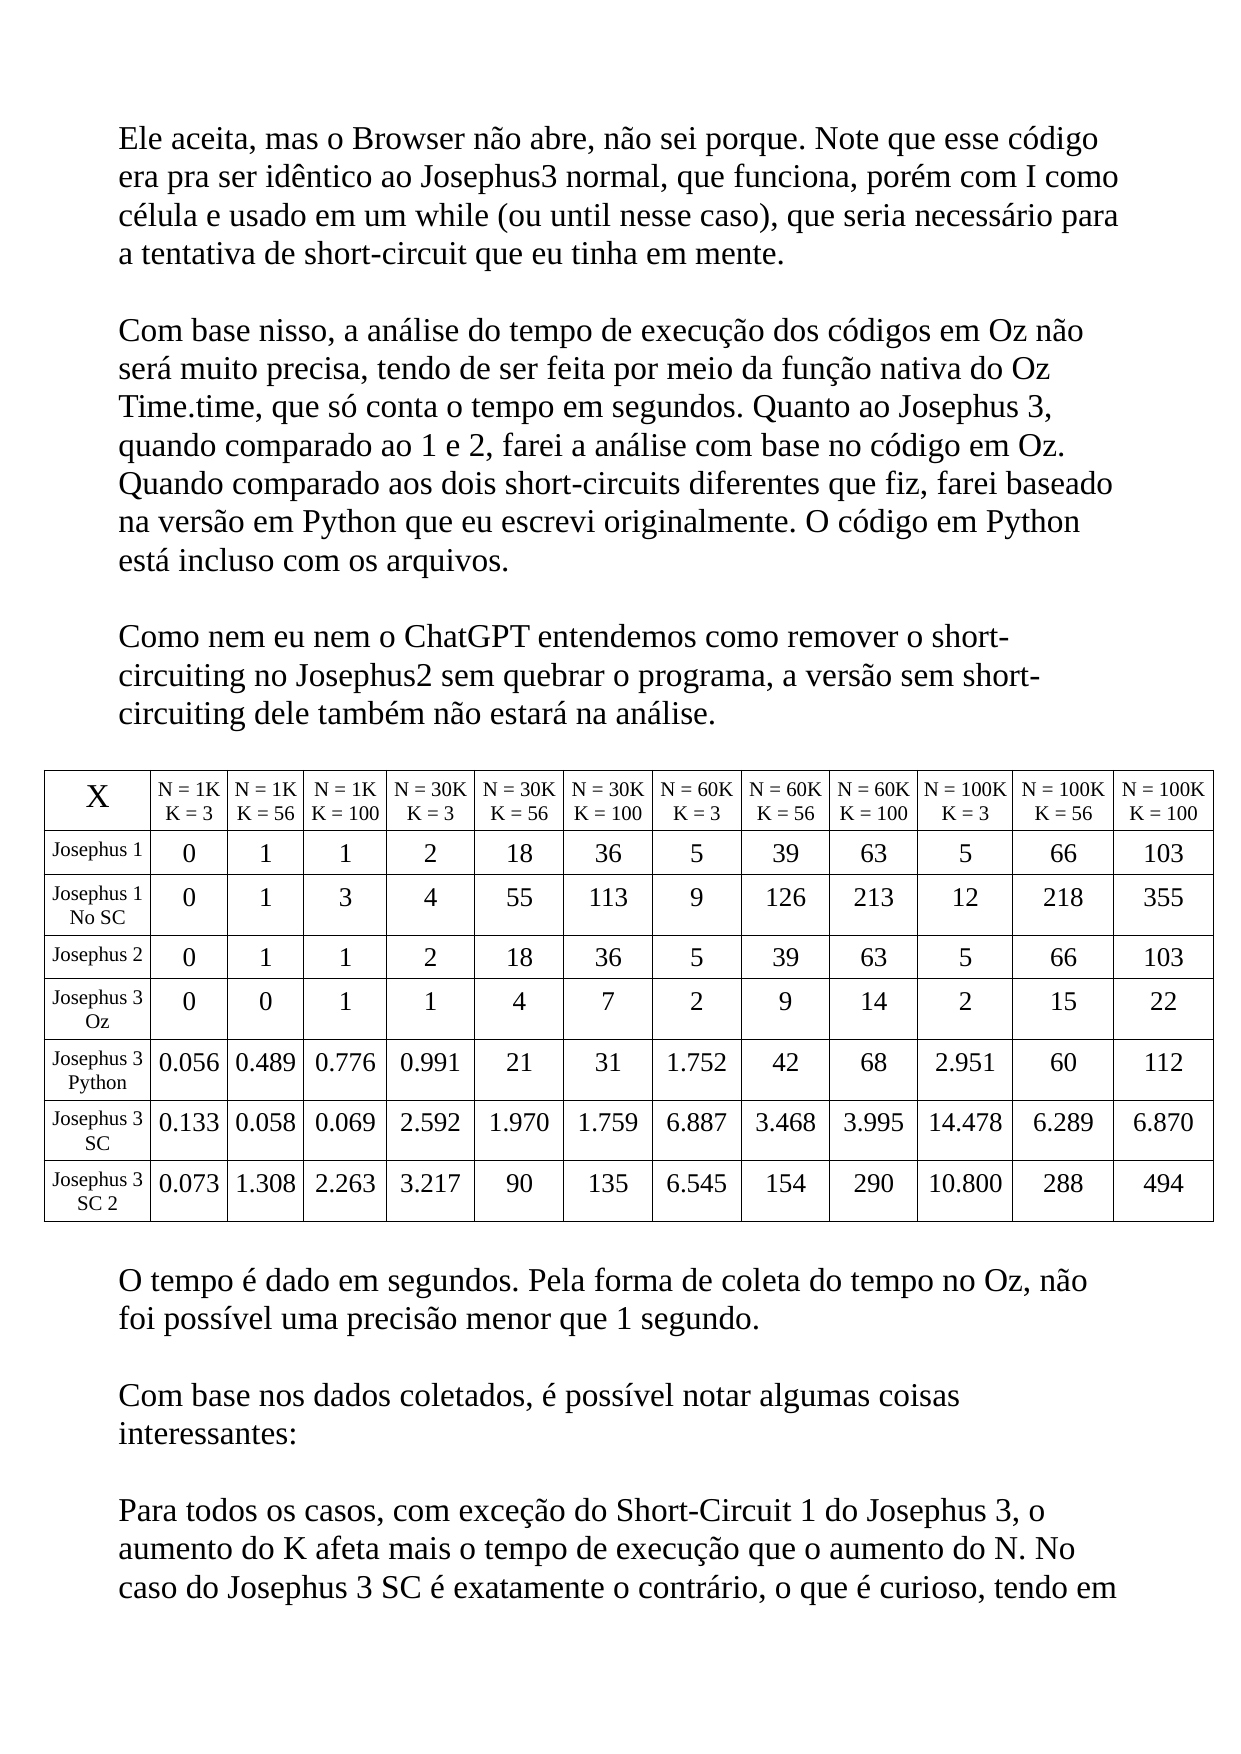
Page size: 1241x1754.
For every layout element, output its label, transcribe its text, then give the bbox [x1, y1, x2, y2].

table_cell 60 [1013, 1040, 1113, 1099]
table_cell 63 [830, 831, 917, 874]
table_cell 3.995 [830, 1101, 917, 1160]
table_cell 39 [742, 831, 829, 874]
table_cell 6.289 [1013, 1101, 1113, 1160]
table_cell 0 [151, 936, 227, 978]
table_cell 3.217 [387, 1161, 474, 1221]
table_header N = 100K K = 56 [1013, 771, 1113, 830]
table_header N = 60K K = 56 [742, 771, 829, 830]
table_cell 213 [830, 875, 917, 935]
table_header N = 60K K = 3 [653, 771, 741, 830]
table_cell 18 [475, 831, 563, 874]
table_cell 2 [387, 831, 474, 874]
table_cell 1 [387, 979, 474, 1039]
table_cell 290 [830, 1161, 917, 1221]
text Com base nisso, a análise do tempo de execução dos códigos em Oz não será muito precisa, tendo de ser feita por meio da função nativa do Oz Time.time, que só conta o tempo em segundos. Quanto ao Josephus 3, quando comparado ao 1 e 2, farei a análise com base no código em Oz. Quando comparado aos dois short-circuits diferentes que fiz, farei baseado na versão em Python que eu escrevi originalmente. O código em Python está incluso com os arquivos. [118, 310, 1122, 578]
table_cell 15 [1013, 979, 1113, 1039]
table_cell 154 [742, 1161, 829, 1221]
table_cell 126 [742, 875, 829, 935]
table_cell 1 [304, 831, 386, 874]
table_cell 0.056 [151, 1040, 227, 1099]
table_cell 21 [475, 1040, 563, 1099]
table_header N = 30K K = 56 [475, 771, 563, 830]
table_cell 218 [1013, 875, 1113, 935]
table_cell 6.887 [653, 1101, 741, 1160]
table_cell 63 [830, 936, 917, 978]
table_cell 2 [387, 936, 474, 978]
table_cell 12 [918, 875, 1012, 935]
table_cell 494 [1114, 1161, 1213, 1221]
table_cell 5 [918, 936, 1012, 978]
table_cell Josephus 3 Oz [45, 979, 150, 1039]
text Para todos os casos, com exceção do Short-Circuit 1 do Josephus 3, o aumento do K afeta mais o tempo de execução que o aumento do N. No caso do Josephus 3 SC é exatamente o contrário, o que é curioso, tendo em [118, 1490, 1122, 1605]
table_cell 103 [1114, 936, 1213, 978]
table_cell 6.870 [1114, 1101, 1213, 1160]
table_cell 0.133 [151, 1101, 227, 1160]
table_cell 288 [1013, 1161, 1113, 1221]
table_cell 9 [653, 875, 741, 935]
table_cell 135 [564, 1161, 652, 1221]
table_cell 3 [304, 875, 386, 935]
table_cell 5 [653, 936, 741, 978]
table_cell 31 [564, 1040, 652, 1099]
table_header N = 60K K = 100 [830, 771, 917, 830]
table_cell 2.951 [918, 1040, 1012, 1099]
table_cell 36 [564, 936, 652, 978]
text Ele aceita, mas o Browser não abre, não sei porque. Note que esse código era pra ser idêntico ao Josephus3 normal, que funciona, porém com I como célula e usado em um while (ou until nesse caso), que seria necessário para a tentativa de short-circuit que eu tinha em mente. [118, 118, 1122, 271]
table_cell 3.468 [742, 1101, 829, 1160]
table_cell 66 [1013, 831, 1113, 874]
table_cell 42 [742, 1040, 829, 1099]
table_cell 0.073 [151, 1161, 227, 1221]
table_cell 355 [1114, 875, 1213, 935]
table_cell 66 [1013, 936, 1113, 978]
table_header N = 1K K = 100 [304, 771, 386, 830]
table_cell Josephus 3 SC [45, 1101, 150, 1160]
text Com base nos dados coletados, é possível notar algumas coisas interessantes: [118, 1375, 1122, 1452]
table_cell 0.991 [387, 1040, 474, 1099]
table_header N = 100K K = 100 [1114, 771, 1213, 830]
table_cell 113 [564, 875, 652, 935]
table_cell 0.489 [228, 1040, 303, 1099]
table_cell 1 [228, 936, 303, 978]
table_cell 1.970 [475, 1101, 563, 1160]
table_cell 0.069 [304, 1101, 386, 1160]
table_cell 7 [564, 979, 652, 1039]
table_cell 90 [475, 1161, 563, 1221]
table_cell 4 [475, 979, 563, 1039]
table_cell Josephus 1 No SC [45, 875, 150, 935]
text O tempo é dado em segundos. Pela forma de coleta do tempo no Oz, não foi possível uma precisão menor que 1 segundo. [118, 1260, 1122, 1337]
table_cell 2 [918, 979, 1012, 1039]
table_cell 14 [830, 979, 917, 1039]
text Como nem eu nem o ChatGPT entendemos como remover o short-circuiting no Josephus2 sem quebrar o programa, a versão sem short-circuiting dele também não estará na análise. [118, 616, 1122, 731]
table_cell 9 [742, 979, 829, 1039]
table_cell 1 [304, 936, 386, 978]
table_cell Josephus 3 Python [45, 1040, 150, 1099]
table_cell 5 [918, 831, 1012, 874]
table_cell 68 [830, 1040, 917, 1099]
table_header N = 100K K = 3 [918, 771, 1012, 830]
table_cell 2 [653, 979, 741, 1039]
table_cell 0.776 [304, 1040, 386, 1099]
table_cell 18 [475, 936, 563, 978]
table_cell 2.592 [387, 1101, 474, 1160]
table_cell 0.058 [228, 1101, 303, 1160]
table_cell 103 [1114, 831, 1213, 874]
table_cell 55 [475, 875, 563, 935]
table_cell 39 [742, 936, 829, 978]
table_header N = 1K K = 56 [228, 771, 303, 830]
table_cell 1 [304, 979, 386, 1039]
table_cell 1 [228, 875, 303, 935]
table_cell Josephus 2 [45, 936, 150, 978]
table_cell 0 [151, 875, 227, 935]
table_cell 1.759 [564, 1101, 652, 1160]
table_cell 1 [228, 831, 303, 874]
table_cell 2.263 [304, 1161, 386, 1221]
table_cell Josephus 3 SC 2 [45, 1161, 150, 1221]
table_header N = 30K K = 3 [387, 771, 474, 830]
table_cell 36 [564, 831, 652, 874]
table_cell 4 [387, 875, 474, 935]
table_cell 112 [1114, 1040, 1213, 1099]
table_cell 22 [1114, 979, 1213, 1039]
table_header X [45, 771, 150, 830]
table_cell Josephus 1 [45, 831, 150, 874]
table_cell 14.478 [918, 1101, 1012, 1160]
table_header N = 30K K = 100 [564, 771, 652, 830]
table_header N = 1K K = 3 [151, 771, 227, 830]
table_cell 0 [228, 979, 303, 1039]
table_cell 6.545 [653, 1161, 741, 1221]
table_cell 0 [151, 979, 227, 1039]
table_cell 10.800 [918, 1161, 1012, 1221]
table_cell 5 [653, 831, 741, 874]
table_cell 0 [151, 831, 227, 874]
table_cell 1.308 [228, 1161, 303, 1221]
table_cell 1.752 [653, 1040, 741, 1099]
